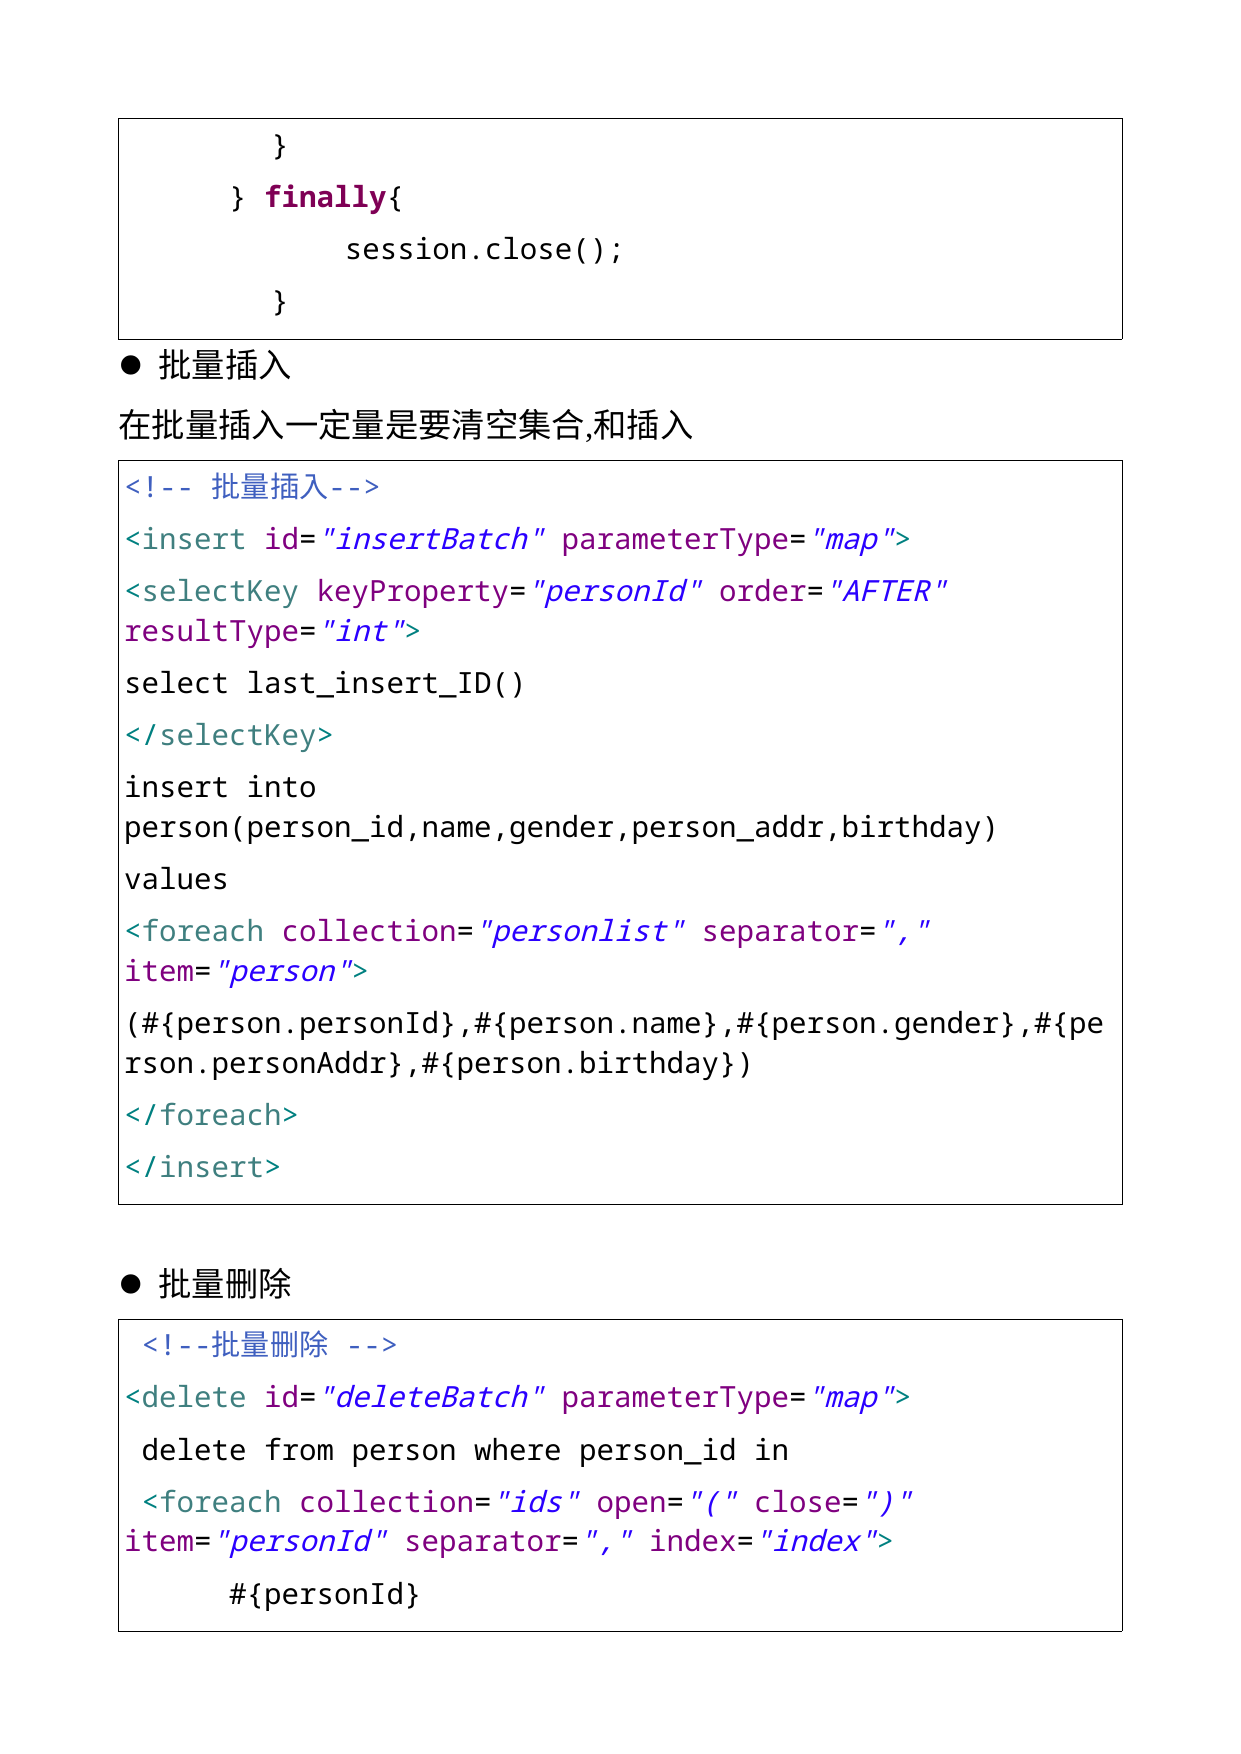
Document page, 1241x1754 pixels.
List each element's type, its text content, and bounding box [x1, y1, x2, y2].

table_header <!--批量删除 --> <delete id="deleteBatch" parameterType="map"> delete from person where person_id in <foreach collection="ids" open="(" close=")" item="personId" separator="," index="index"> #{personId} [119, 1320, 1122, 1631]
text 在批量插入一定量是要清空集合,和插入 [118, 399, 1122, 447]
text l批量删除 [118, 1261, 1122, 1306]
text l批量插入 [118, 340, 1122, 387]
table_header } } finally{ session.close(); } [119, 119, 1122, 338]
table_header <!-- 批量插入--> <insert id="insertBatch" parameterType="map"> <selectKey keyProperty="personId" order="AFTER" resultType="int"> select last_insert_ID() </selectKey> insert into person(person_id,name,gender,person_addr,birthday) values <foreach collection="personlist" separator="," item="person"> (#{person.personId},#{person.name},#{person.gender},#{person.personAddr},#{person.birthday}) </foreach> </insert> [119, 461, 1122, 1204]
